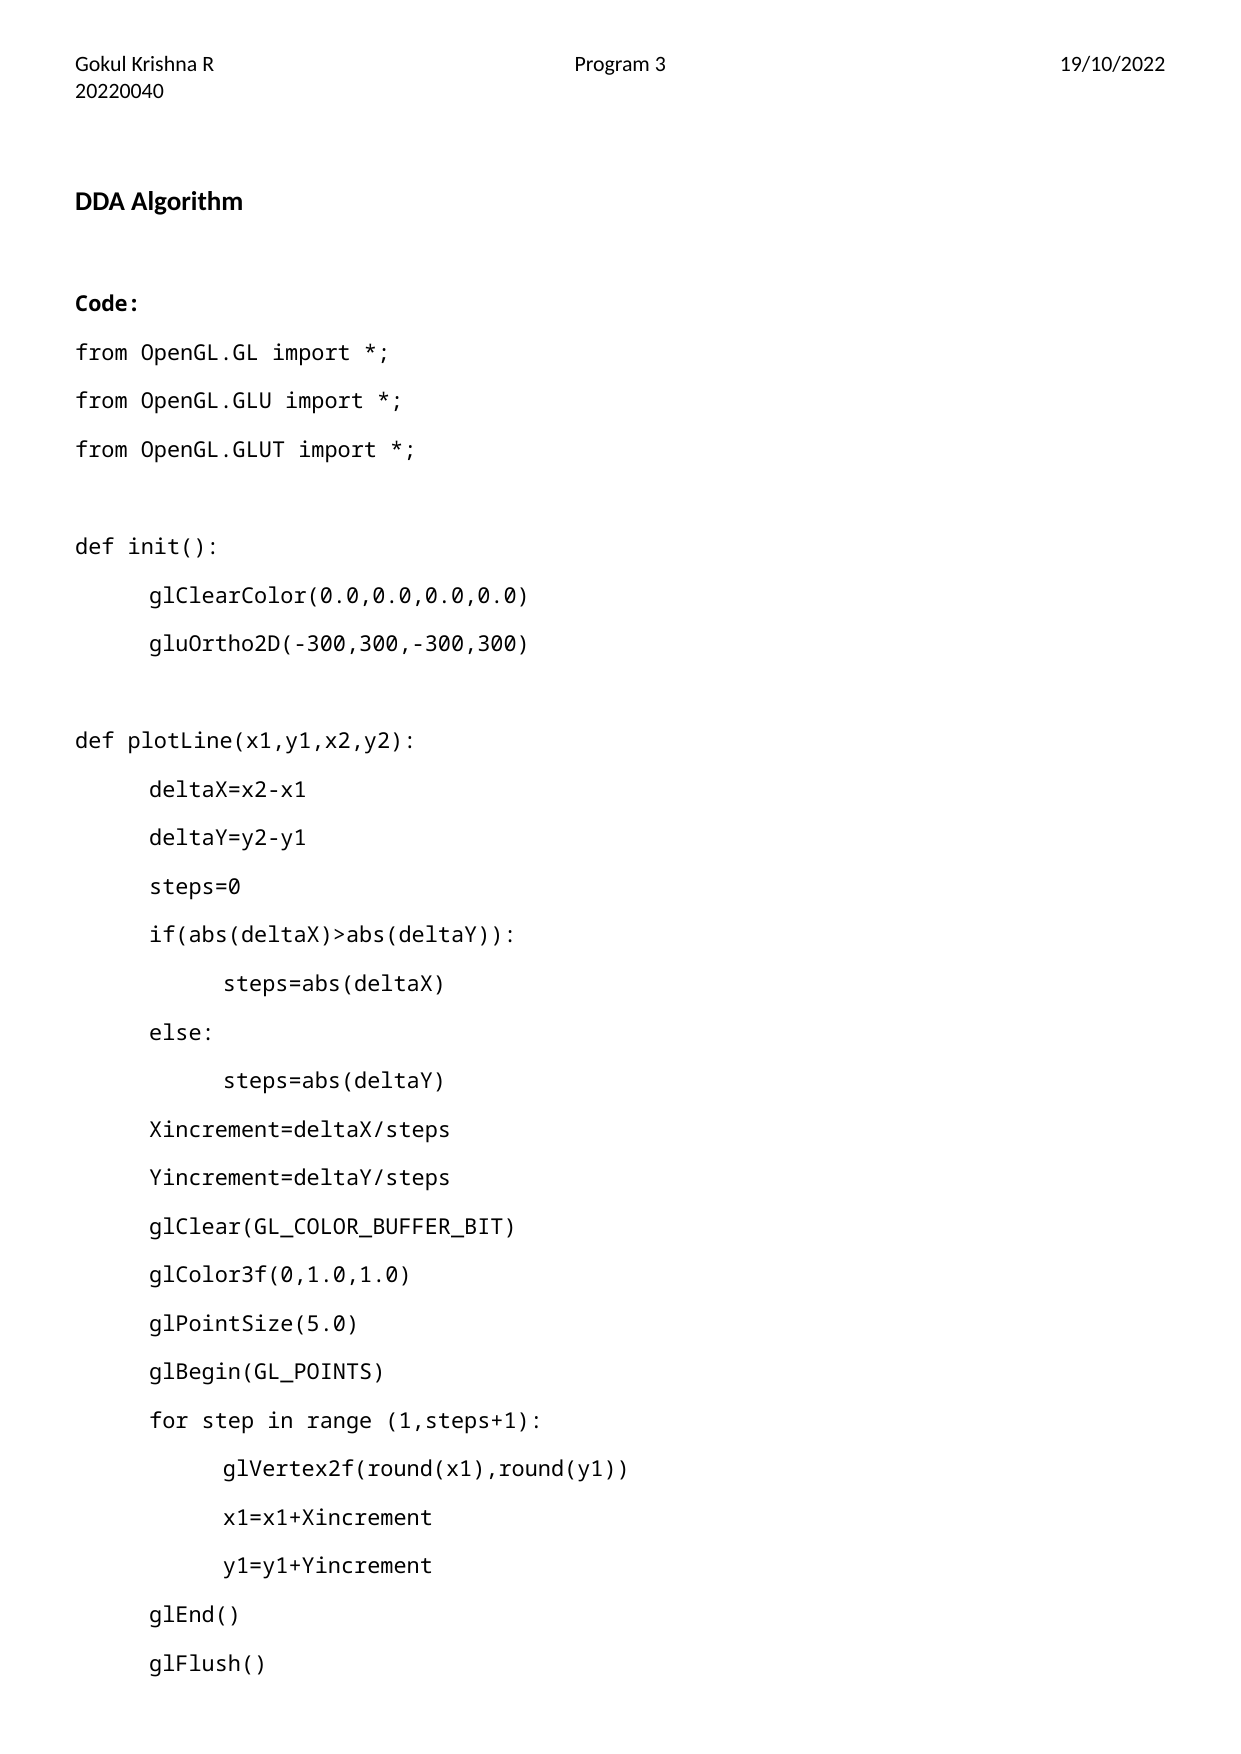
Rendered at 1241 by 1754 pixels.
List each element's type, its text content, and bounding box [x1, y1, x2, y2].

text deltaX=x2-x1 [75, 774, 1165, 803]
text glColor3f(0,1.0,1.0) [75, 1259, 1165, 1289]
text glEnd() [75, 1599, 1165, 1629]
text DDA Algorithm [75, 184, 1165, 217]
text else: [75, 1016, 1165, 1046]
text steps=abs(deltaY) [75, 1065, 1165, 1095]
text from OpenGL.GLU import *; [75, 385, 1165, 415]
text from OpenGL.GL import *; [75, 337, 1165, 367]
text glBegin(GL_POINTS) [75, 1356, 1165, 1386]
text glPointSize(5.0) [75, 1308, 1165, 1337]
text glClearColor(0.0,0.0,0.0,0.0) [75, 579, 1165, 609]
text Yincrement=deltaY/steps [75, 1162, 1165, 1192]
text gluOrtho2D(-300,300,-300,300) [75, 628, 1165, 658]
text steps=abs(deltaX) [75, 968, 1165, 998]
text steps=0 [75, 871, 1165, 901]
text glFlush() [75, 1647, 1165, 1677]
text def plotLine(x1,y1,x2,y2): [75, 725, 1165, 755]
text Code: [75, 288, 1165, 318]
text Xincrement=deltaX/steps [75, 1113, 1165, 1143]
text from OpenGL.GLUT import *; [75, 434, 1165, 464]
text deltaY=y2-y1 [75, 822, 1165, 852]
text def init(): [75, 531, 1165, 561]
text glClear(GL_COLOR_BUFFER_BIT) [75, 1211, 1165, 1240]
text x1=x1+Xincrement [75, 1502, 1165, 1532]
text if(abs(deltaX)>abs(deltaY)): [75, 919, 1165, 949]
text y1=y1+Yincrement [75, 1550, 1165, 1580]
text glVertex2f(round(x1),round(y1)) [75, 1453, 1165, 1483]
text for step in range (1,steps+1): [75, 1405, 1165, 1434]
